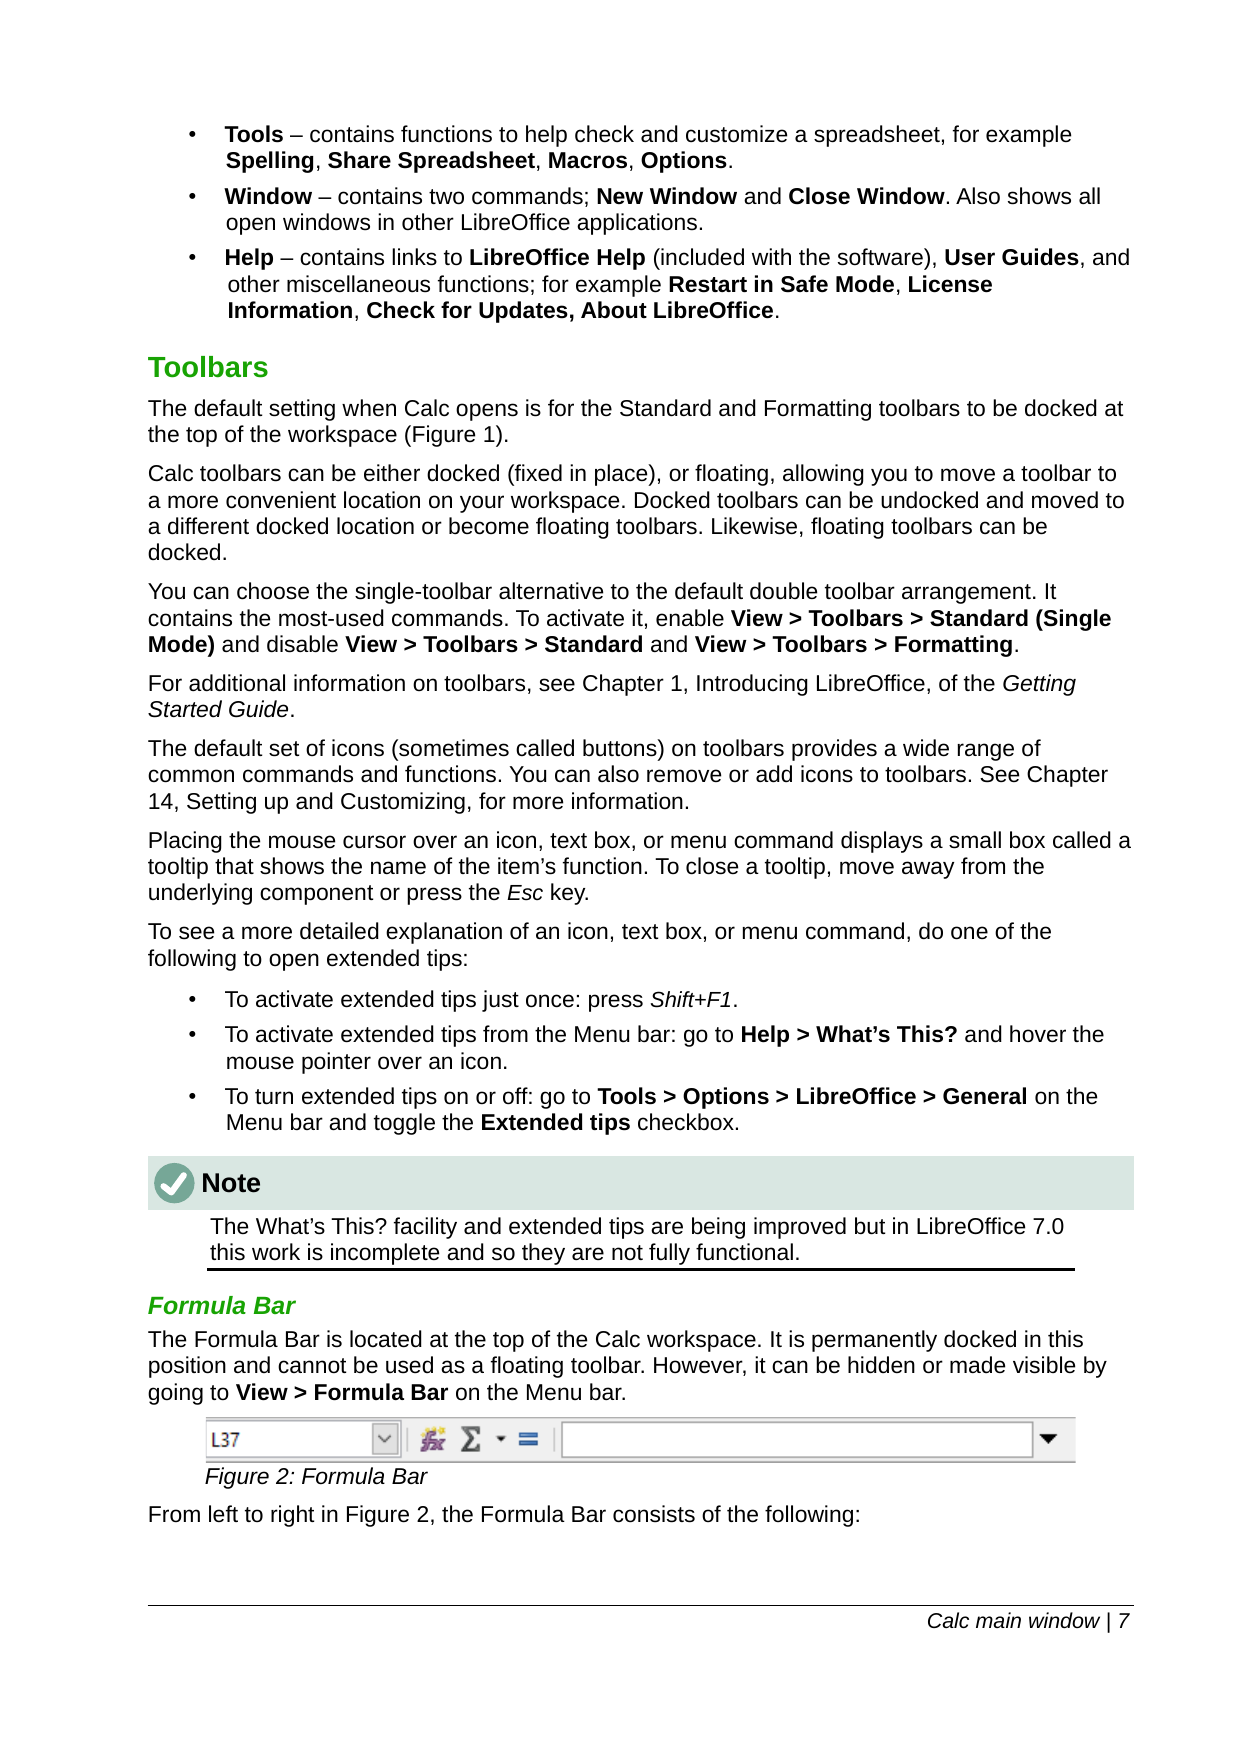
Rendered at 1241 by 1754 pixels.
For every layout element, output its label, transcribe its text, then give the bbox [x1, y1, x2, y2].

list Tools – contains functions to help check and customize a spreadsheet, for example Spelling, Share Spreadsheet, Macros, Options. [185, 118, 1134, 174]
text The What’s This? facility and extended tips are being improved but in LibreOffice 7.0 this work is incomplete and so they are not fully functional. [207, 1210, 1075, 1268]
text From left to right in Figure 2, the Formula Bar consists of the following: [148, 1501, 1134, 1527]
text The Formula Bar is located at the top of the Calc workspace. It is permanently docked in this position and cannot be used as a floating toolbar. However, it can be hidden or made visible by going to View > Formula Bar on the Menu bar. [148, 1326, 1134, 1405]
text The default set of icons (sometimes called buttons) on toolbars provides a wide range of common commands and functions. You can also remove or add icons to toolbars. See Chapter 14, Setting up and Customizing, for more information. [148, 735, 1134, 814]
text Placing the mouse cursor over an icon, text box, or menu command displays a small box called a tooltip that shows the name of the item’s function. To close a tooltip, move away from the underlying component or press the Esc key. [148, 827, 1134, 906]
list To activate extended tips from the Menu bar: go to Help > What’s This? and hover the mouse pointer over an icon. [185, 1018, 1134, 1074]
text For additional information on toolbars, see Chapter 1, Introducing LibreOffice, of the Getting Started Guide. [148, 670, 1134, 722]
list To turn extended tips on or off: go to Tools > Options > LibreOffice > General on the Menu bar and toggle the Extended tips checkbox. [185, 1080, 1134, 1139]
subtitle Toolbars [148, 350, 1134, 383]
list Window – contains two commands; New Window and Close Window. Also shows all open windows in other LibreOffice applications. [185, 180, 1134, 235]
picture [205, 1417, 1076, 1463]
text Figure 2: Formula Bar [204, 1417, 1077, 1489]
text You can choose the single-toolbar alternative to the default double toolbar arrangement. It contains the most-used commands. To activate it, enable View > Toolbars > Standard (Single Mode) and disable View > Toolbars > Standard and View > Toolbars > Formatting. [148, 578, 1134, 657]
text Calc toolbars can be either docked (fixed in place), or floating, allowing you to move a toolbar to a more convenient location on your workspace. Docked toolbars can be undocked and moved to a different docked location or become floating toolbars. Likewise, floating toolbars can be docked. [148, 460, 1134, 566]
list To activate extended tips just once: press Shift+F1. [185, 983, 1134, 1013]
subtitle Note [148, 1156, 1134, 1210]
subtitle Formula Bar [148, 1291, 1134, 1320]
text To see a more detailed explanation of an icon, text box, or menu command, do one of the following to open extended tips: [148, 918, 1134, 971]
list Help – contains links to LibreOffice Help (included with the software), User Guides, and other miscellaneous functions; for example Restart in Safe Mode, License Information, Check for Updates, About LibreOffice. [185, 241, 1134, 326]
text The default setting when Calc opens is for the Standard and Formatting toolbars to be docked at the top of the workspace (Figure 1). [148, 395, 1134, 448]
